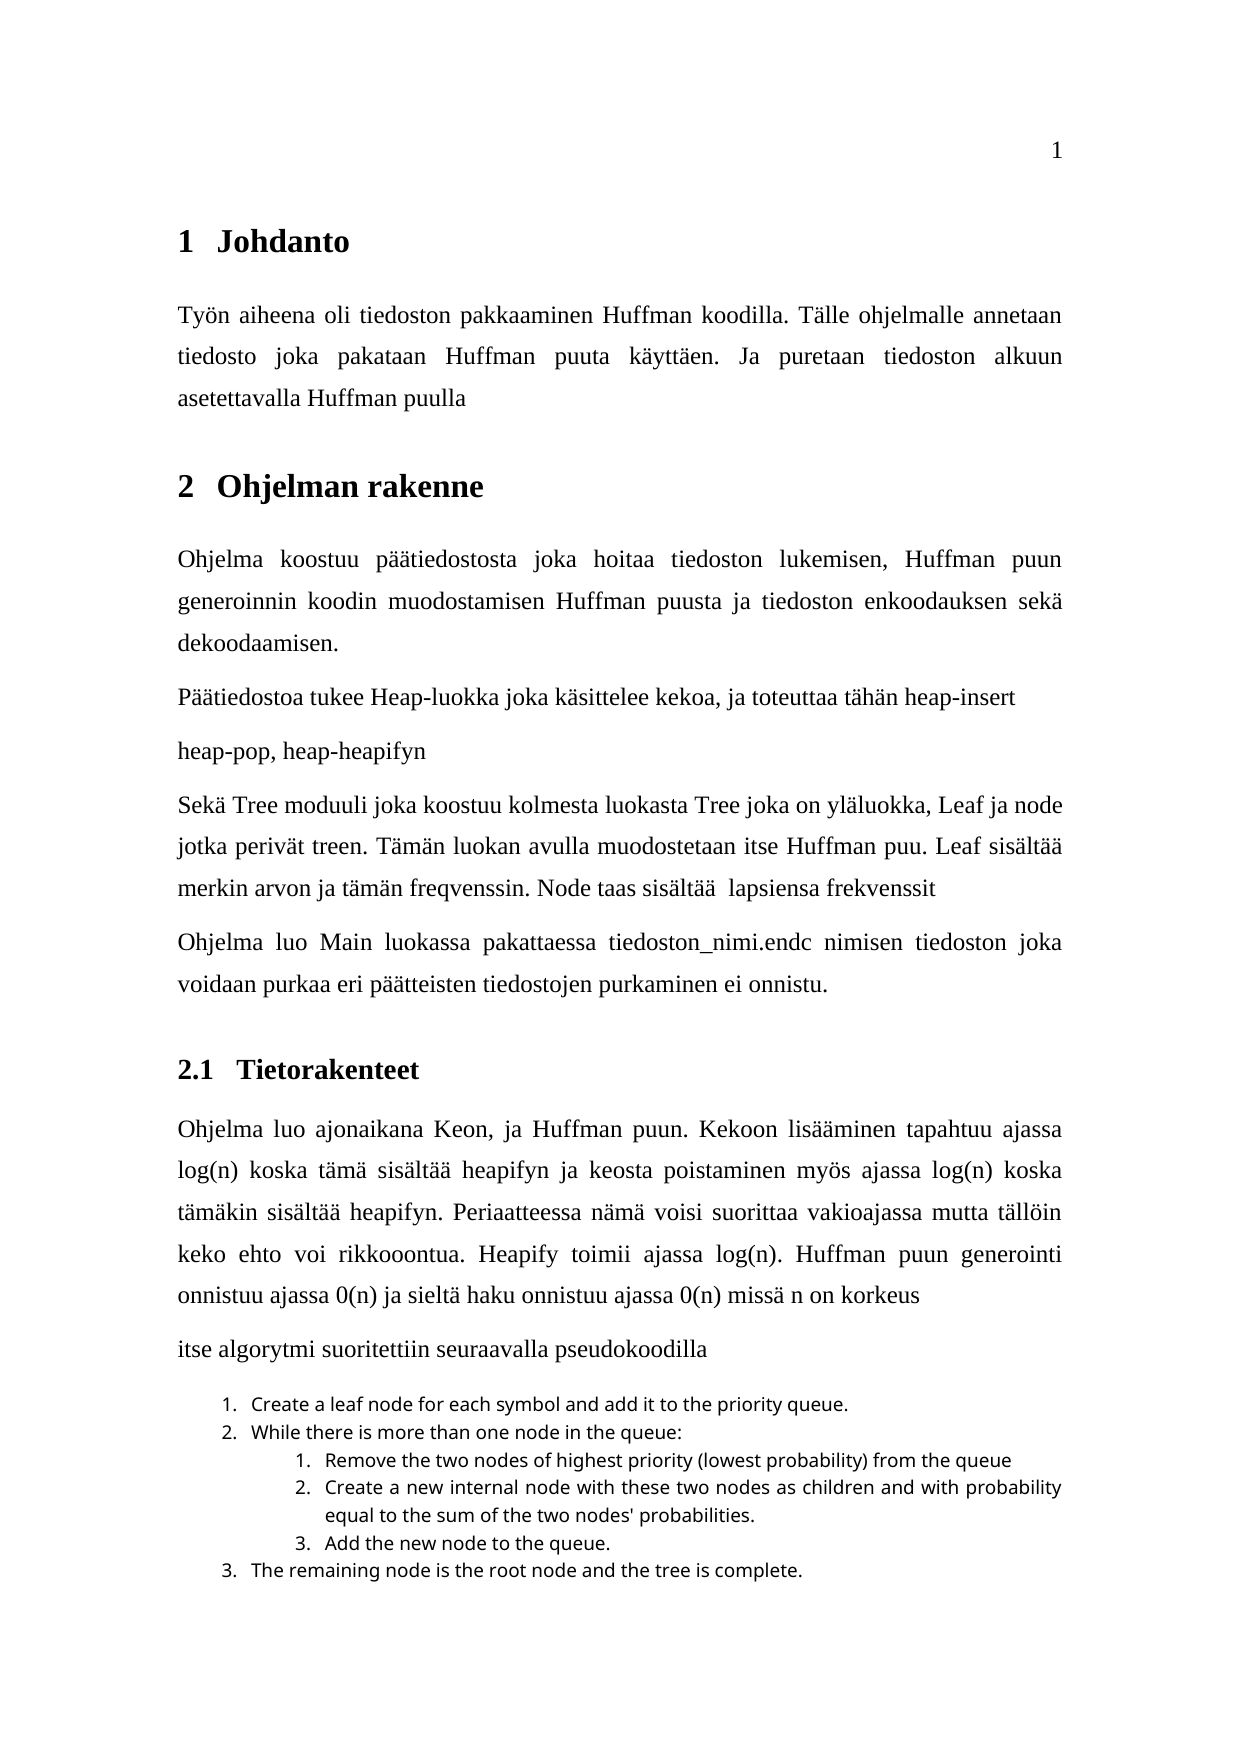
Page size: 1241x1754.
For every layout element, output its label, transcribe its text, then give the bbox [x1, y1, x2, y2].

list Add the new node to the queue. [295, 1528, 1063, 1556]
text itse algorytmi suoritettiin seuraavalla pseudokoodilla [177, 1335, 1063, 1363]
list Remove the two nodes of highest priority (lowest probability) from the queue [295, 1445, 1063, 1472]
text Ohjelma luo ajonaikana Keon, ja Huffman puun. Kekoon lisääminen tapahtuu ajassa log(n) koska tämä sisältää heapifyn ja keosta poistaminen myös ajassa log(n) koska tämäkin sisältää heapifyn. Periaatteessa nämä voisi suorittaa vakioajassa mutta tällöin keko ehto voi rikkooontua. Heapify toimii ajassa log(n). Huffman puun generointi onnistuu ajassa 0(n) ja sieltä haku onnistuu ajassa 0(n) missä n on korkeus [177, 1115, 1063, 1309]
text Ohjelma luo Main luokassa pakattaessa tiedoston_nimi.endc nimisen tiedoston joka voidaan purkaa eri päätteisten tiedostojen purkaminen ei onnistu. [177, 928, 1063, 997]
text Ohjelma koostuu päätiedostosta joka hoitaa tiedoston lukemisen, Huffman puun generoinnin koodin muodostamisen Huffman puusta ja tiedoston enkoodauksen sekä dekoodaamisen. [177, 546, 1063, 656]
text Sekä Tree moduuli joka koostuu kolmesta luokasta Tree joka on yläluokka, Leaf ja node jotka perivät treen. Tämän luokan avulla muodostetaan itse Huffman puu. Leaf sisältää merkin arvon ja tämän freqvenssin. Node taas sisältää lapsiensa frekvenssit [177, 791, 1063, 902]
list While there is more than one node in the queue: [221, 1417, 1063, 1445]
list The remaining node is the root node and the tree is complete. [221, 1556, 1063, 1583]
subtitle Tietorakenteet [177, 1053, 1063, 1086]
text heap-pop, heap-heapifyn [177, 737, 1063, 764]
subtitle Johdanto [177, 222, 1063, 259]
text Työn aiheena oli tiedoston pakkaaminen Huffman koodilla. Tälle ohjelmalle annetaan tiedosto joka pakataan Huffman puuta käyttäen. Ja puretaan tiedoston alkuun asetettavalla Huffman puulla [177, 301, 1063, 412]
list Create a leaf node for each symbol and add it to the priority queue. [221, 1389, 1063, 1417]
text Päätiedostoa tukee Heap-luokka joka käsittelee kekoa, ja toteuttaa tähän heap-insert [177, 683, 1063, 711]
subtitle Ohjelman rakenne [177, 467, 1063, 504]
list Create a new internal node with these two nodes as children and with probability equal to the sum of the two nodes' probabilities. [295, 1472, 1063, 1528]
